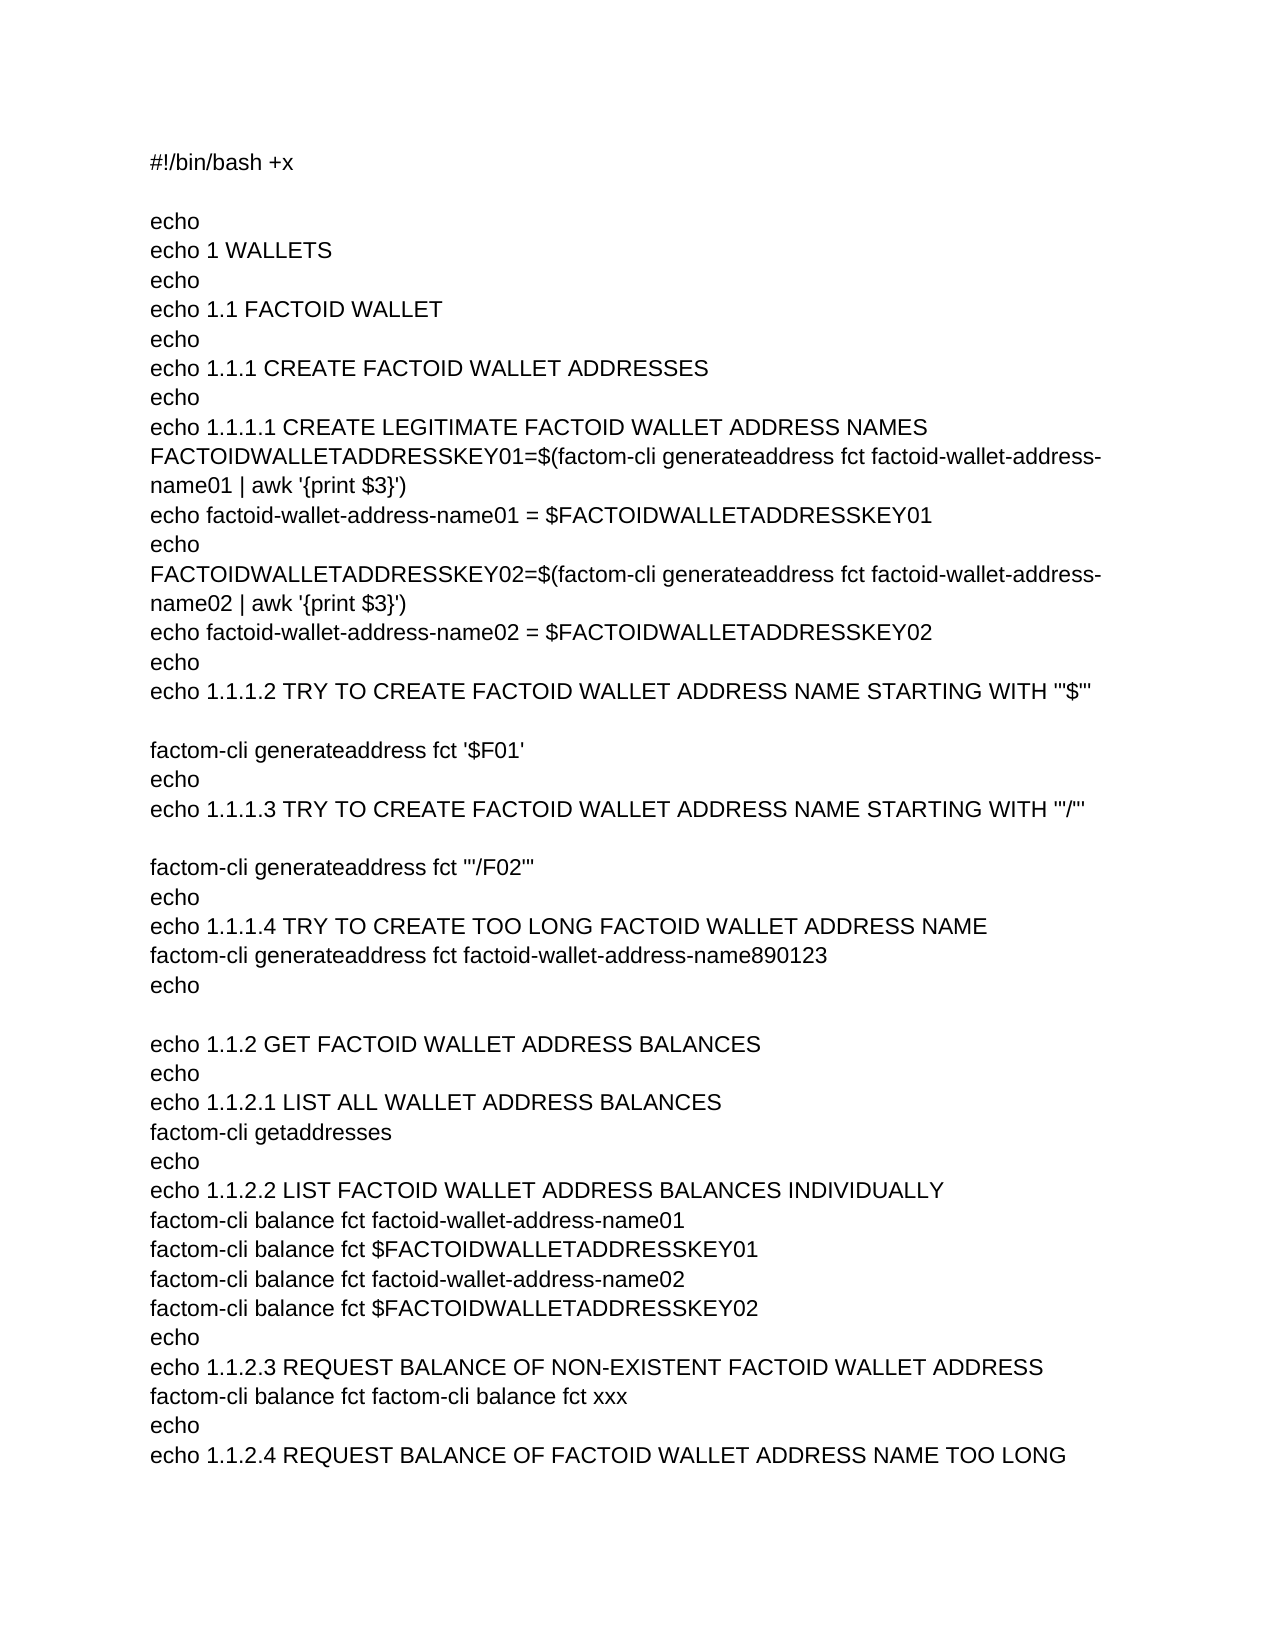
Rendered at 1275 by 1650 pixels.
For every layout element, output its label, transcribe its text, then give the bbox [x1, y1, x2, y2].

text echo [150, 767, 1125, 792]
text echo 1 WALLETS [150, 238, 1125, 264]
text factom-cli getaddresses [150, 1119, 1125, 1145]
text FACTOIDWALLETADDRESSKEY01=$(factom-cli generateaddress fct factoid-wallet-address-name01 | awk '{print $3}') [150, 444, 1125, 499]
text echo [150, 532, 1125, 557]
text echo factoid-wallet-address-name02 = $FACTOIDWALLETADDRESSKEY02 [150, 620, 1125, 646]
text factom-cli generateaddress fct '$F01' [150, 737, 1125, 763]
text echo 1.1.2.2 LIST FACTOID WALLET ADDRESS BALANCES INDIVIDUALLY [150, 1178, 1125, 1204]
text echo 1.1.1.1 CREATE LEGITIMATE FACTOID WALLET ADDRESS NAMES [150, 414, 1125, 440]
text echo 1.1.1 CREATE FACTOID WALLET ADDRESSES [150, 356, 1125, 381]
text echo 1.1.2.1 LIST ALL WALLET ADDRESS BALANCES [150, 1090, 1125, 1116]
text echo 1.1.2 GET FACTOID WALLET ADDRESS BALANCES [150, 1031, 1125, 1057]
text echo [150, 1413, 1125, 1439]
text echo 1.1.1.4 TRY TO CREATE TOO LONG FACTOID WALLET ADDRESS NAME [150, 914, 1125, 939]
text echo [150, 884, 1125, 910]
text #!/bin/bash +x [150, 150, 1125, 176]
text factom-cli balance fct $FACTOIDWALLETADDRESSKEY01 [150, 1237, 1125, 1262]
text echo [150, 1325, 1125, 1351]
text echo 1.1.2.4 REQUEST BALANCE OF FACTOID WALLET ADDRESS NAME TOO LONG [150, 1442, 1125, 1468]
text echo [150, 385, 1125, 411]
text FACTOIDWALLETADDRESSKEY02=$(factom-cli generateaddress fct factoid-wallet-address-name02 | awk '{print $3}') [150, 561, 1125, 616]
text echo 1.1.1.3 TRY TO CREATE FACTOID WALLET ADDRESS NAME STARTING WITH '"/"' [150, 796, 1125, 851]
text factom-cli balance fct factom-cli balance fct xxx [150, 1384, 1125, 1409]
text factom-cli balance fct $FACTOIDWALLETADDRESSKEY02 [150, 1296, 1125, 1321]
text echo [150, 326, 1125, 352]
text echo [150, 1061, 1125, 1086]
text factom-cli generateaddress fct factoid-wallet-address-name890123 [150, 943, 1125, 969]
text echo [150, 649, 1125, 675]
text echo 1.1 FACTOID WALLET [150, 297, 1125, 322]
text echo 1.1.2.3 REQUEST BALANCE OF NON-EXISTENT FACTOID WALLET ADDRESS [150, 1354, 1125, 1380]
text factom-cli balance fct factoid-wallet-address-name02 [150, 1266, 1125, 1292]
text echo factoid-wallet-address-name01 = $FACTOIDWALLETADDRESSKEY01 [150, 502, 1125, 528]
text echo 1.1.1.2 TRY TO CREATE FACTOID WALLET ADDRESS NAME STARTING WITH '"$"' [150, 679, 1125, 734]
text factom-cli balance fct factoid-wallet-address-name01 [150, 1207, 1125, 1233]
text echo [150, 267, 1125, 293]
text echo [150, 1149, 1125, 1174]
text factom-cli generateaddress fct "'/F02'" [150, 855, 1125, 881]
text echo [150, 972, 1125, 998]
text echo [150, 209, 1125, 234]
